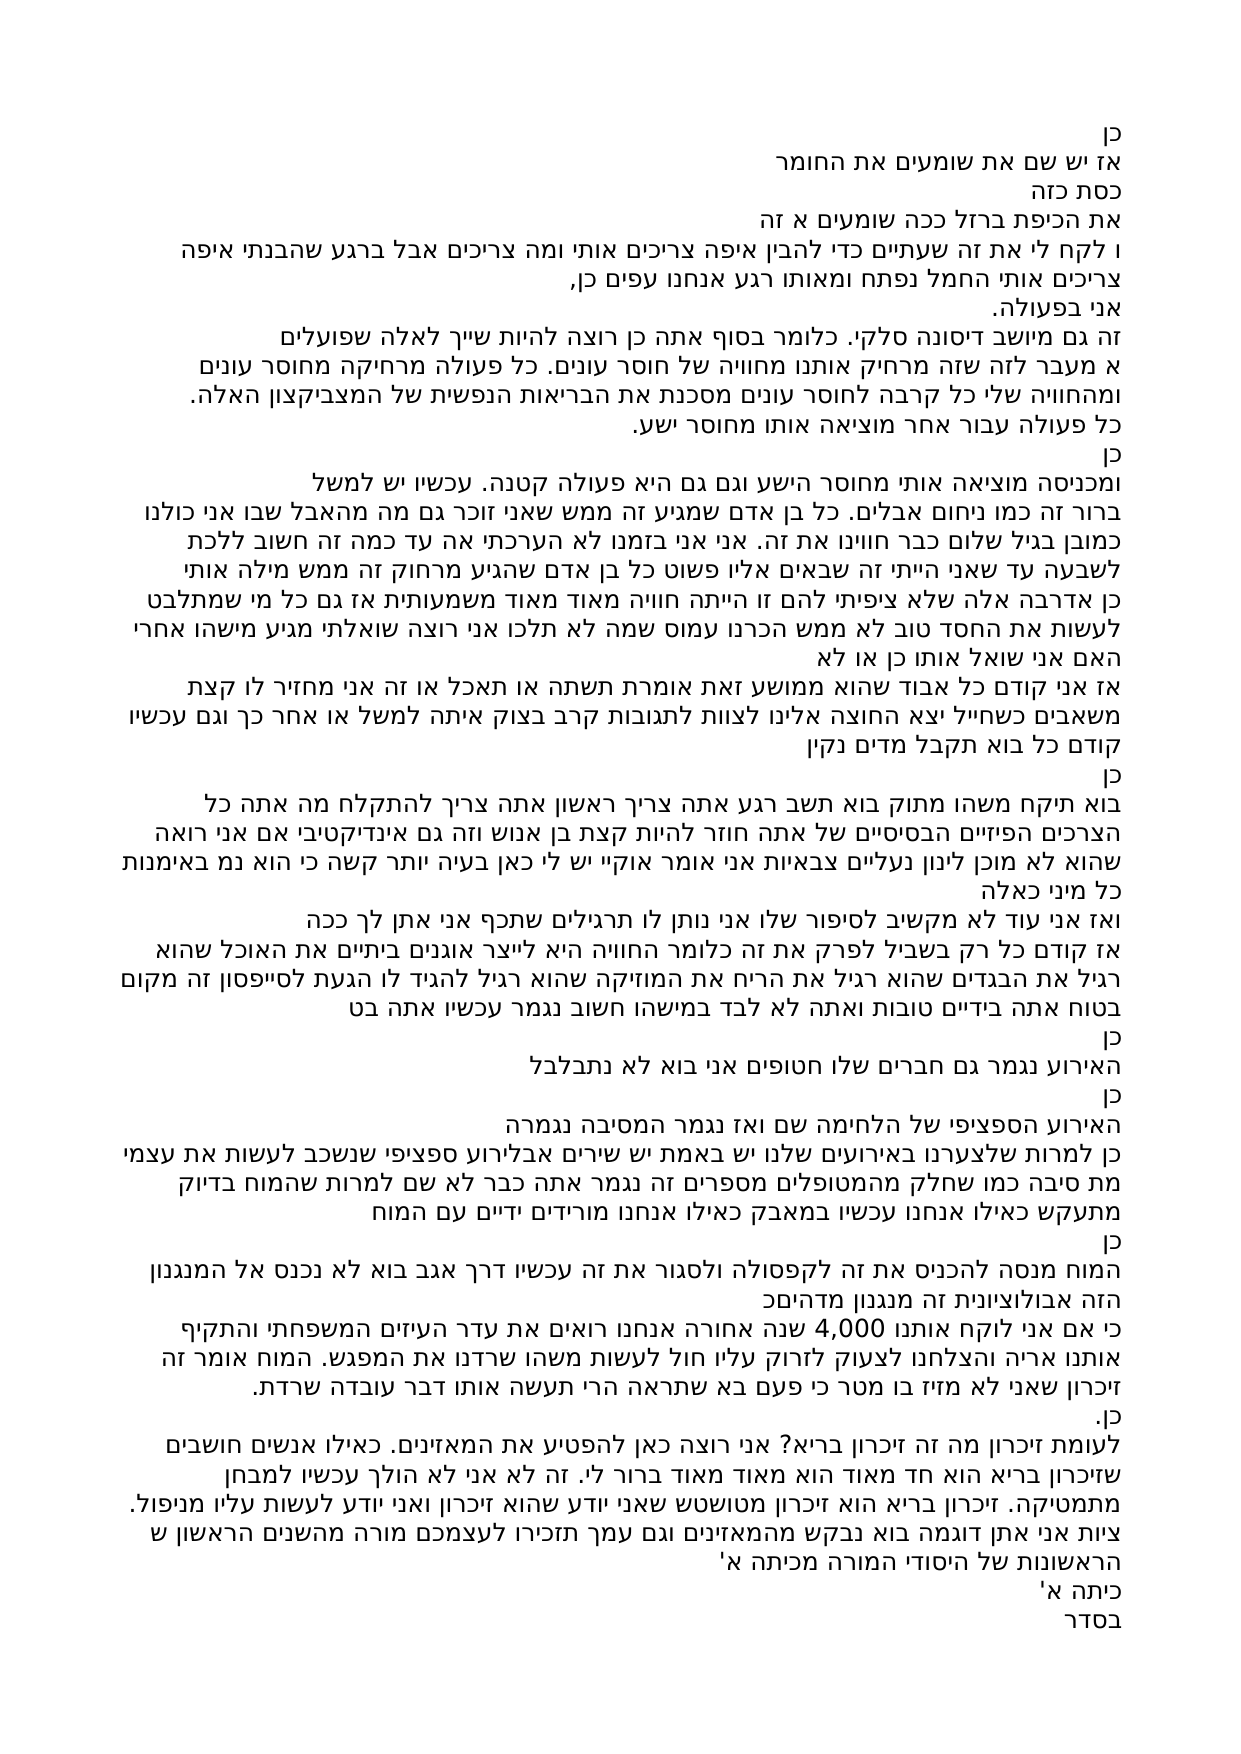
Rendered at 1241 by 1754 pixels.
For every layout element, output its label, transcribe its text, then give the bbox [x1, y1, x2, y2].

text לעומת זיכרון מה זה זיכרון בריא? אני רוצה כאן להפטיע את המאזינים. כאילו אנשים חושבים שזיכרון בריא הוא חד מאוד הוא מאוד מאוד ברור לי. זה לא אני לא הולך עכשיו למבחן מתמטיקה. זיכרון בריא הוא זיכרון מטושטש שאני יודע שהוא זיכרון ואני יודע לעשות עליו מניפול. ציות אני אתן דוגמה בוא נבקש מהמאזינים וגם עמך תזכירו לעצמכם מורה מהשנים הראשון ש הראשונות של היסודי המורה מכיתה א' [118, 1431, 1122, 1576]
text כסת כזה [118, 176, 1122, 206]
text בסדר [118, 1606, 1122, 1635]
text ומכניסה מוציאה אותי מחוסר הישע וגם גם היא פעולה קטנה. עכשיו יש למשל [118, 468, 1122, 497]
text כן. [118, 1401, 1122, 1431]
text האירוע נגמר גם חברים שלו חטופים אני בוא לא נתבלבל [118, 1051, 1122, 1081]
text אז קודם כל רק בשביל לפרק את זה כלומר החוויה היא לייצר אוגנים ביתיים את האוכל שהוא רגיל את הבגדים שהוא רגיל את הריח את המוזיקה שהוא רגיל להגיד לו הגעת לסייפסון זה מקום בטוח אתה בידיים טובות ואתה לא לבד במישהו חשוב נגמר עכשיו אתה בט [118, 935, 1122, 1022]
text אז יש שם את שומעים את החומר [118, 147, 1122, 176]
text כן [118, 1022, 1122, 1051]
text כן [118, 1081, 1122, 1110]
text כל פעולה עבור אחר מוציאה אותו מחוסר ישע. [118, 410, 1122, 439]
text א מעבר לזה שזה מרחיק אותנו מחוויה של חוסר עונים. כל פעולה מרחיקה מחוסר עונים ומהחוויה שלי כל קרבה לחוסר עונים מסכנת את הבריאות הנפשית של המצביקצון האלה. [118, 351, 1122, 410]
text כי אם אני לוקח אותנו 4,000 שנה אחורה אנחנו רואים את עדר העיזים המשפחתי והתקיף אותנו אריה והצלחנו לצעוק לזרוק עליו חול לעשות משהו שרדנו את המפגש. המוח אומר זה זיכרון שאני לא מזיז בו מטר כי פעם בא שתראה הרי תעשה אותו דבר עובדה שרדת. [118, 1314, 1122, 1401]
text כן [118, 118, 1122, 147]
text אז אני קודם כל אבוד שהוא ממושע זאת אומרת תשתה או תאכל או זה אני מחזיר לו קצת משאבים כשחייל יצא החוצה אלינו לצוות לתגובות קרב בצוק איתה למשל או אחר כך וגם עכשיו קודם כל בוא תקבל מדים נקין [118, 672, 1122, 760]
text ו לקח לי את זה שעתיים כדי להבין איפה צריכים אותי ומה צריכים אבל ברגע שהבנתי איפה צריכים אותי החמל נפתח ומאותו רגע אנחנו עפים כן, [118, 235, 1122, 293]
text את הכיפת ברזל ככה שומעים א זה [118, 206, 1122, 235]
text כן למרות שלצערנו באירועים שלנו יש באמת יש שירים אבלירוע ספציפי שנשכב לעשות את עצמי מת סיבה כמו שחלק מהמטופלים מספרים זה נגמר אתה כבר לא שם למרות שהמוח בדיוק מתעקש כאילו אנחנו עכשיו במאבק כאילו אנחנו מורידים ידיים עם המוח [118, 1139, 1122, 1226]
text המוח מנסה להכניס את זה לקפסולה ולסגור את זה עכשיו דרך אגב בוא לא נכנס אל המנגנון הזה אבולוציונית זה מנגנון מדהיםכ [118, 1256, 1122, 1314]
text כן [118, 760, 1122, 789]
text ואז אני עוד לא מקשיב לסיפור שלו אני נותן לו תרגילים שתכף אני אתן לך ככה [118, 906, 1122, 935]
text האירוע הספציפי של הלחימה שם ואז נגמר המסיבה נגמרה [118, 1110, 1122, 1139]
text כן אדרבה אלה שלא ציפיתי להם זו הייתה חוויה מאוד מאוד משמעותית אז גם כל מי שמתלבט לעשות את החסד טוב לא ממש הכרנו עמוס שמה לא תלכו אני רוצה שואלתי מגיע מישהו אחרי האם אני שואל אותו כן או לא [118, 585, 1122, 672]
text ברור זה כמו ניחום אבלים. כל בן אדם שמגיע זה ממש שאני זוכר גם מה מהאבל שבו אני כולנו כמובן בגיל שלום כבר חווינו את זה. אני אני בזמנו לא הערכתי אה עד כמה זה חשוב ללכת לשבעה עד שאני הייתי זה שבאים אליו פשוט כל בן אדם שהגיע מרחוק זה ממש מילה אותי [118, 497, 1122, 585]
text כן [118, 1226, 1122, 1256]
text כן [118, 439, 1122, 468]
text בוא תיקח משהו מתוק בוא תשב רגע אתה צריך ראשון אתה צריך להתקלח מה אתה כל הצרכים הפיזיים הבסיסיים של אתה חוזר להיות קצת בן אנוש וזה גם אינדיקטיבי אם אני רואה שהוא לא מוכן לינון נעליים צבאיות אני אומר אוקיי יש לי כאן בעיה יותר קשה כי הוא נמ באימנות כל מיני כאלה [118, 789, 1122, 906]
text כיתה א' [118, 1576, 1122, 1606]
text אני בפעולה. [118, 293, 1122, 322]
text זה גם מיושב דיסונה סלקי. כלומר בסוף אתה כן רוצה להיות שייך לאלה שפועלים [118, 322, 1122, 351]
